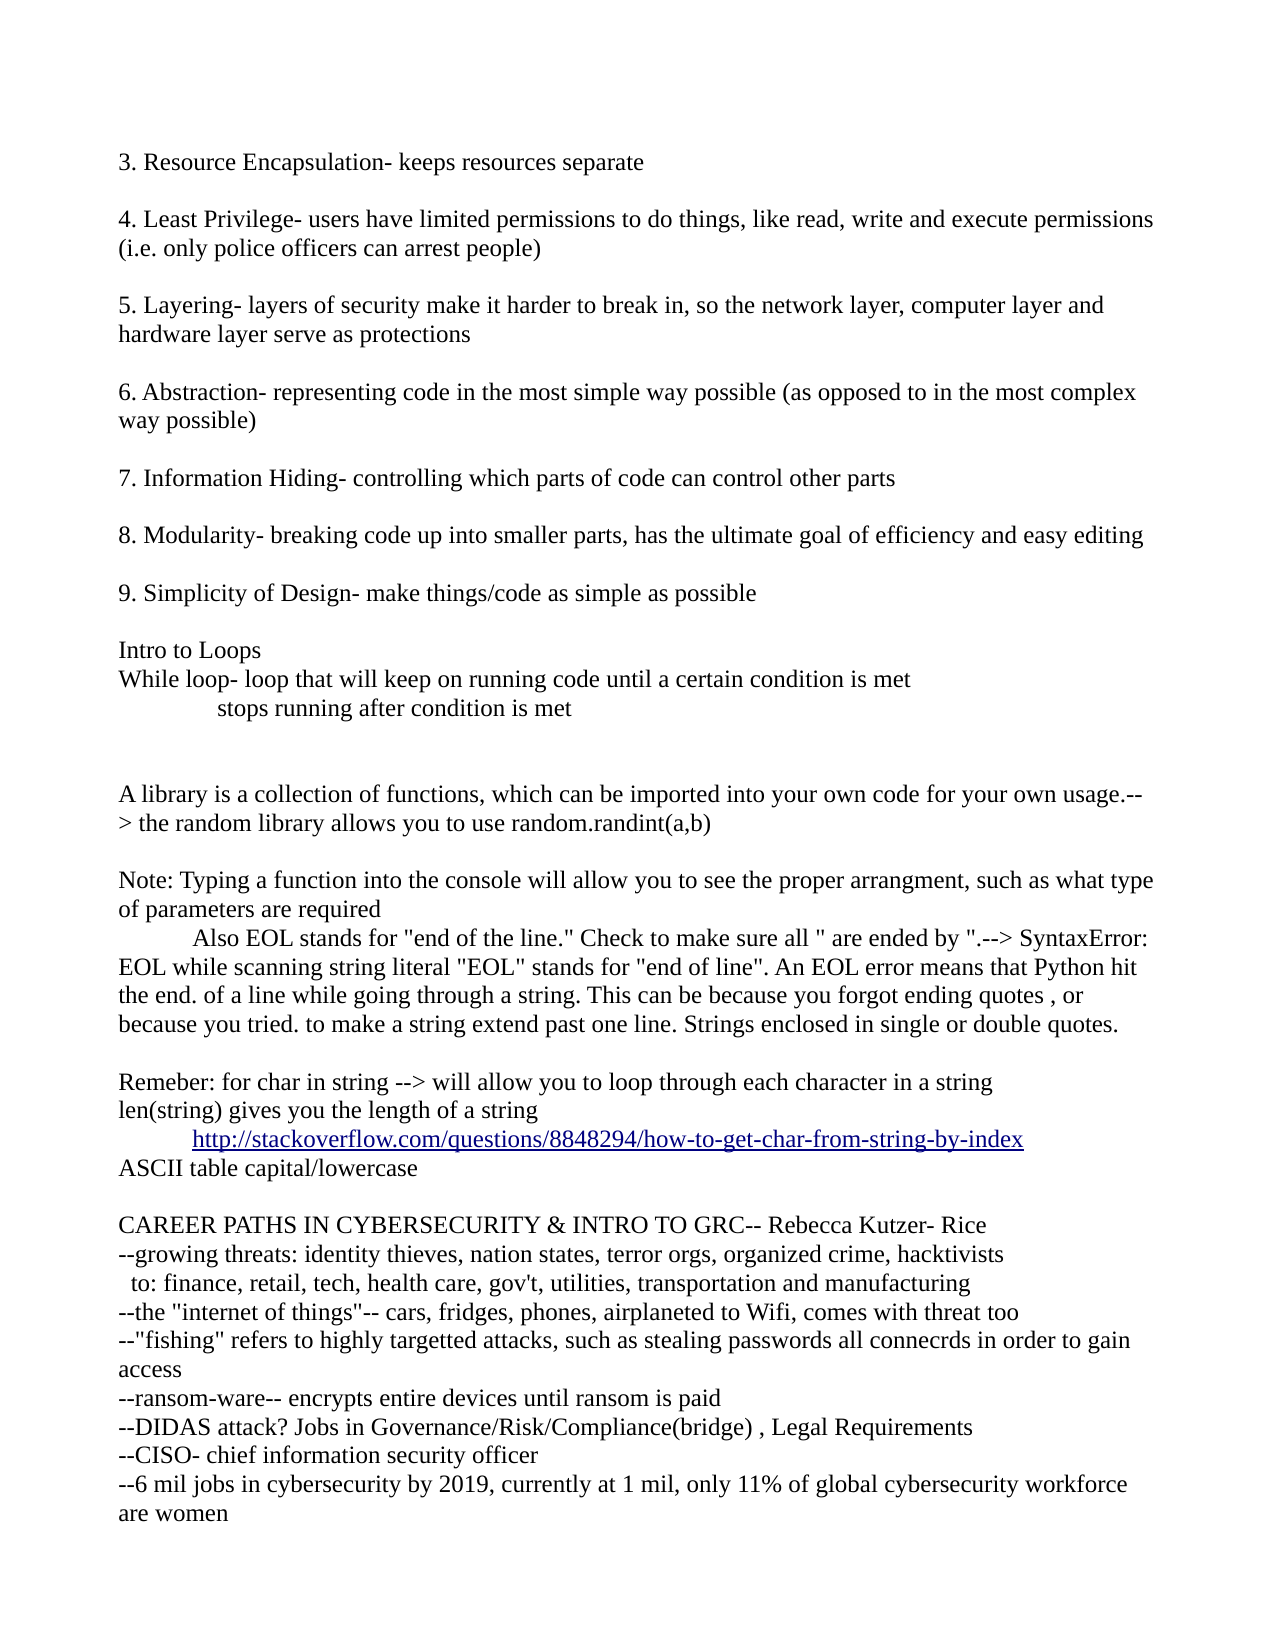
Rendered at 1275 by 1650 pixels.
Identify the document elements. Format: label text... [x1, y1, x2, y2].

text Note: Typing a function into the console will allow you to see the proper arrangment, such as what type of parameters are required [118, 866, 1157, 923]
text --DIDAS attack? Jobs in Governance/Risk/Compliance(bridge) , Legal Requirements [118, 1412, 1157, 1441]
text 3. Resource Encapsulation- keeps resources separate [118, 147, 1157, 176]
text 8. Modularity- breaking code up into smaller parts, has the ultimate goal of efficiency and easy editing [118, 521, 1157, 549]
text --6 mil jobs in cybersecurity by 2019, currently at 1 mil, only 11% of global cybersecurity workforce are women [118, 1469, 1157, 1527]
text --the "internet of things"-- cars, fridges, phones, airplaneted to Wifi, comes with threat too [118, 1297, 1157, 1326]
text 6. Abstraction- representing code in the most simple way possible (as opposed to in the most complex way possible) [118, 377, 1157, 434]
text 5. Layering- layers of security make it harder to break in, so the network layer, computer layer and hardware layer serve as protections [118, 291, 1157, 348]
text stops running after condition is met [118, 693, 1157, 722]
text A library is a collection of functions, which can be imported into your own code for your own usage.--> the random library allows you to use random.randint(a,b) [118, 779, 1157, 837]
text 4. Least Privilege- users have limited permissions to do things, like read, write and execute permissions (i.e. only police officers can arrest people) [118, 204, 1157, 262]
text to: finance, retail, tech, health care, gov't, utilities, transportation and manufacturing [118, 1268, 1157, 1297]
text Also EOL stands for "end of the line." Check to make sure all " are ended by ".--> SyntaxError: EOL while scanning string literal "EOL" stands for "end of line". An EOL error means that Python hit the end. of a line while going through a string. This can be because you forgot ending quotes , or because you tried. to make a string extend past one line. Strings enclosed in single or double quotes. [118, 923, 1157, 1038]
text Remeber: for char in string --> will allow you to loop through each character in a string [118, 1067, 1157, 1096]
text 7. Information Hiding- controlling which parts of code can control other parts [118, 463, 1157, 492]
text http://stackoverflow.com/questions/8848294/how-to-get-char-from-string-by-index [118, 1124, 1157, 1153]
text --growing threats: identity thieves, nation states, terror orgs, organized crime, hacktivists [118, 1239, 1157, 1268]
text len(string) gives you the length of a string [118, 1096, 1157, 1124]
text --"fishing" refers to highly targetted attacks, such as stealing passwords all connecrds in order to gain access [118, 1326, 1157, 1383]
text ASCII table capital/lowercase [118, 1153, 1157, 1182]
text --ransom-ware-- encrypts entire devices until ransom is paid [118, 1383, 1157, 1412]
text Intro to Loops [118, 636, 1157, 664]
text CAREER PATHS IN CYBERSECURITY & INTRO TO GRC-- Rebecca Kutzer- Rice [118, 1211, 1157, 1239]
text 9. Simplicity of Design- make things/code as simple as possible [118, 578, 1157, 607]
text --CISO- chief information security officer [118, 1441, 1157, 1469]
text While loop- loop that will keep on running code until a certain condition is met [118, 664, 1157, 693]
